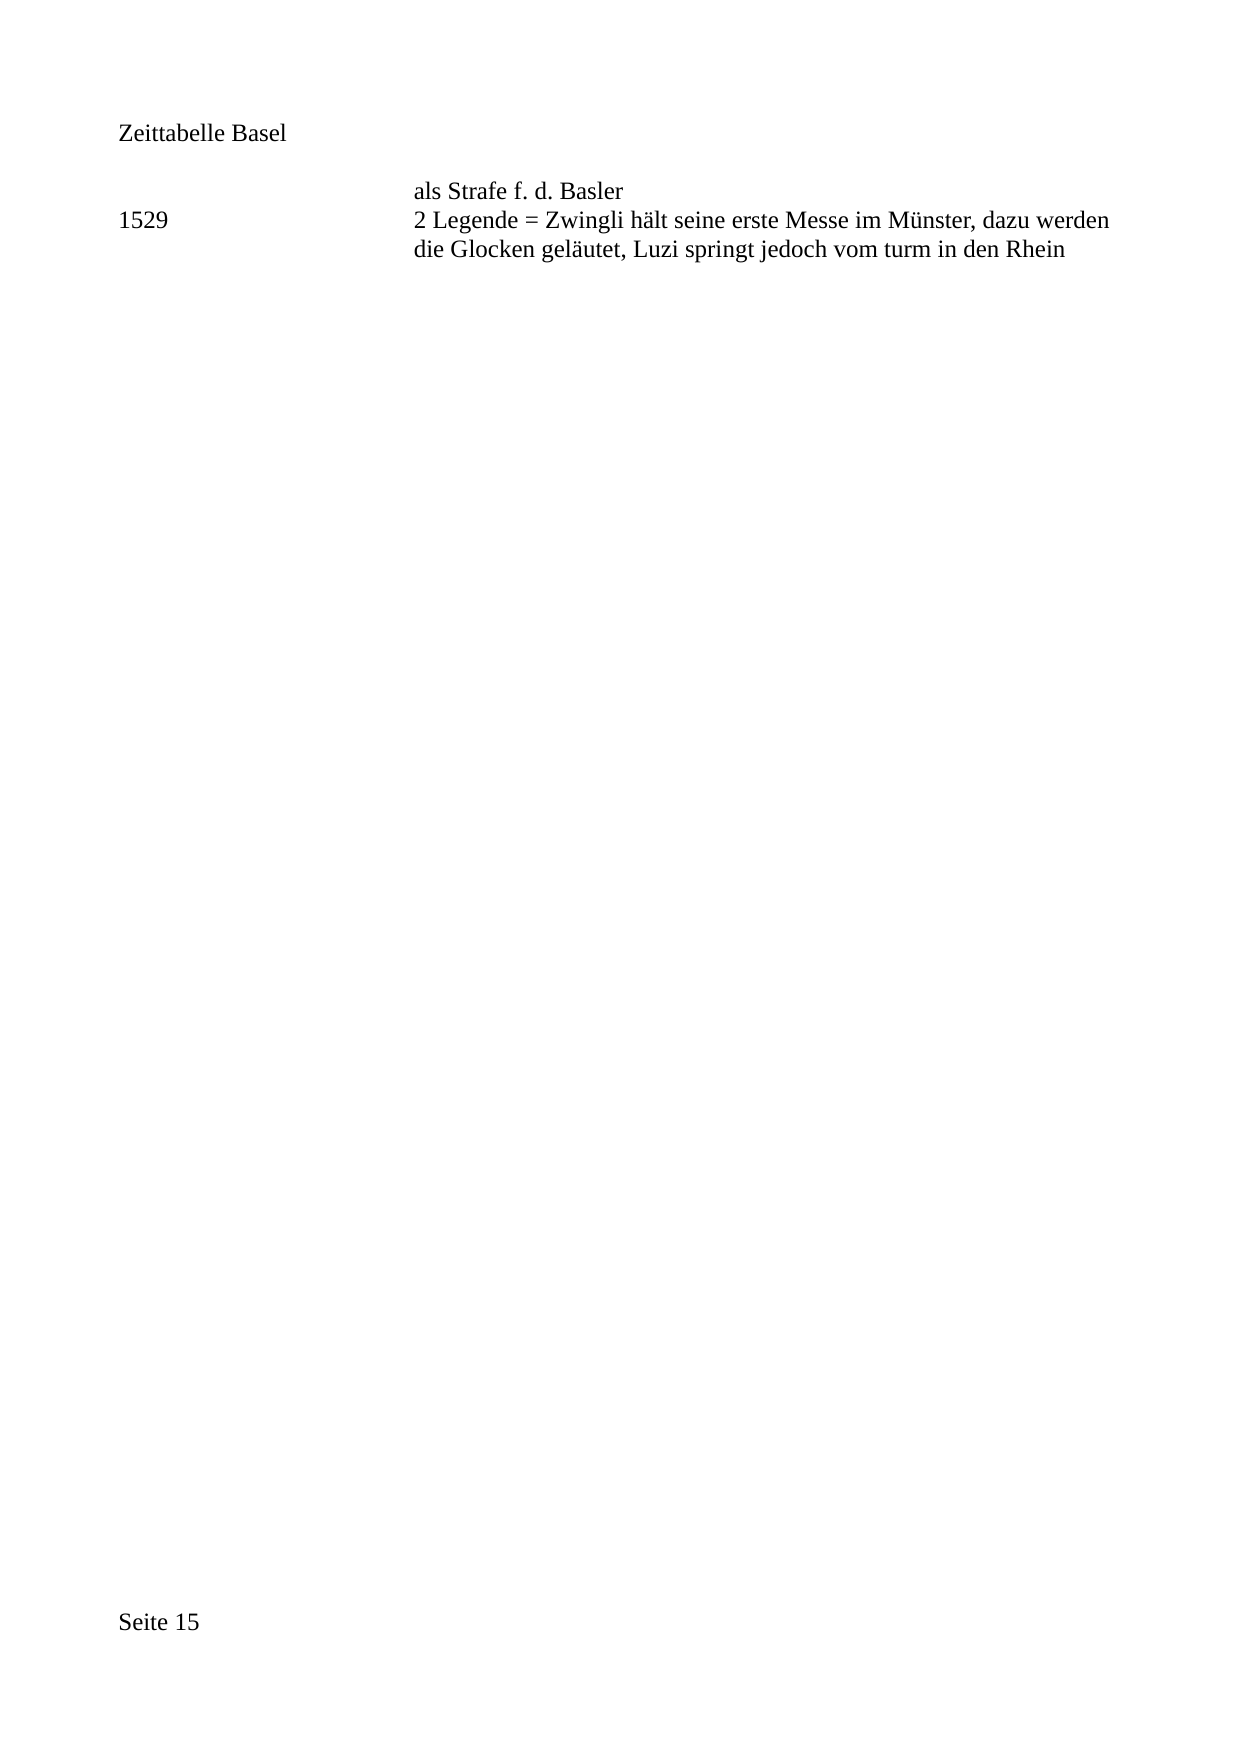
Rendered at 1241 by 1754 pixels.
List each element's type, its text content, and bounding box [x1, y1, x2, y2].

text als Strafe f. d. Basler [118, 176, 1122, 205]
text 1529 2 Legende = Zwingli hält seine erste Messe im Münster, dazu werden die Glocken geläutet, Luzi springt jedoch vom turm in den Rhein [118, 205, 1122, 263]
